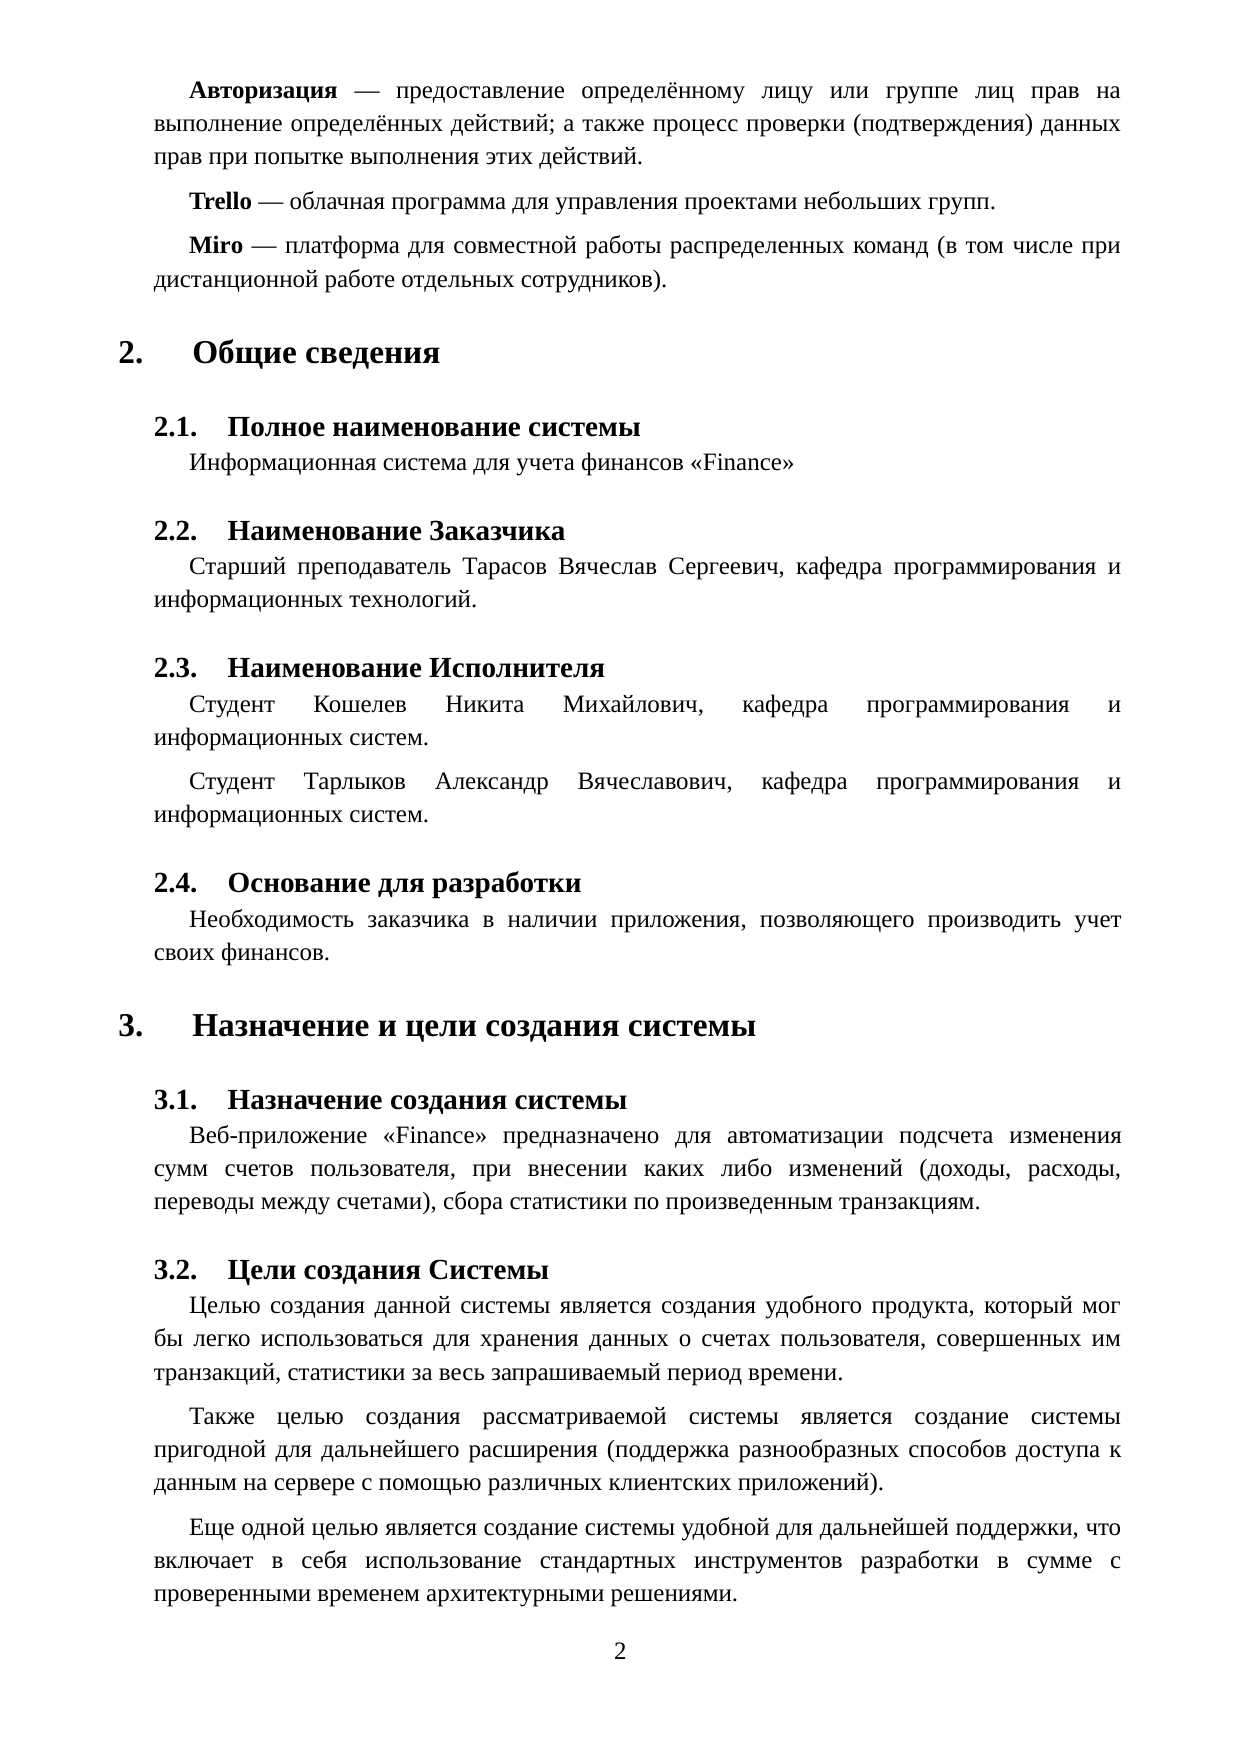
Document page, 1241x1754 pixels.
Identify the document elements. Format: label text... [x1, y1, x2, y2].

subtitle Цели создания Системы [153, 1252, 1122, 1286]
text Целью создания данной системы является создания удобного продукта, который мог бы легко использоваться для хранения данных о счетах пользователя, совершенных им транзакций, статистики за весь запрашиваемый период времени. [153, 1291, 1122, 1385]
subtitle Назначение создания системы [153, 1082, 1122, 1115]
text Авторизация — предоставление определённому лицу или группе лиц прав на выполнение определённых действий; а также процесс проверки (подтверждения) данных прав при попытке выполнения этих действий. [153, 75, 1122, 170]
text Веб-приложение «Finance» предназначено для автоматизации подсчета изменения сумм счетов пользователя, при внесении каких либо изменений (доходы, расходы, переводы между счетами), сбора статистики по произведенным транзакциям. [153, 1120, 1122, 1215]
text Студент Кошелев Никита Михайлович, кафедра программирования и информационных систем. [153, 689, 1122, 750]
text Miro — платформа для совместной работы распределенных команд (в том числе при дистанционной работе отдельных сотрудников). [153, 231, 1122, 292]
subtitle Общие сведения [118, 332, 1122, 370]
subtitle Назначение и цели создания системы [118, 1005, 1122, 1043]
text Trello — облачная программа для управления проектами небольших групп. [153, 186, 1122, 214]
text Старший преподаватель Тарасов Вячеслав Сергеевич, кафедра программирования и информационных технологий. [153, 551, 1122, 613]
subtitle Наименование Заказчика [153, 513, 1122, 546]
text Еще одной целью является создание системы удобной для дальнейшей поддержки, что включает в себя использование стандартных инструментов разработки в сумме с проверенными временем архитектурными решениями. [153, 1512, 1122, 1607]
subtitle Основание для разработки [153, 865, 1122, 899]
text Информационная система для учета финансов «Finance» [153, 447, 1122, 476]
subtitle Наименование Исполнителя [153, 650, 1122, 684]
text Также целью создания рассматриваемой системы является создание системы пригодной для дальнейшего расширения (поддержка разнообразных способов доступа к данным на сервере с помощью различных клиентских приложений). [153, 1401, 1122, 1496]
text Студент Тарлыков Александр Вячеславович, кафедра программирования и информационных систем. [153, 766, 1122, 828]
subtitle Полное наименование системы [153, 409, 1122, 442]
text Необходимость заказчика в наличии приложения, позволяющего производить учет своих финансов. [153, 904, 1122, 965]
